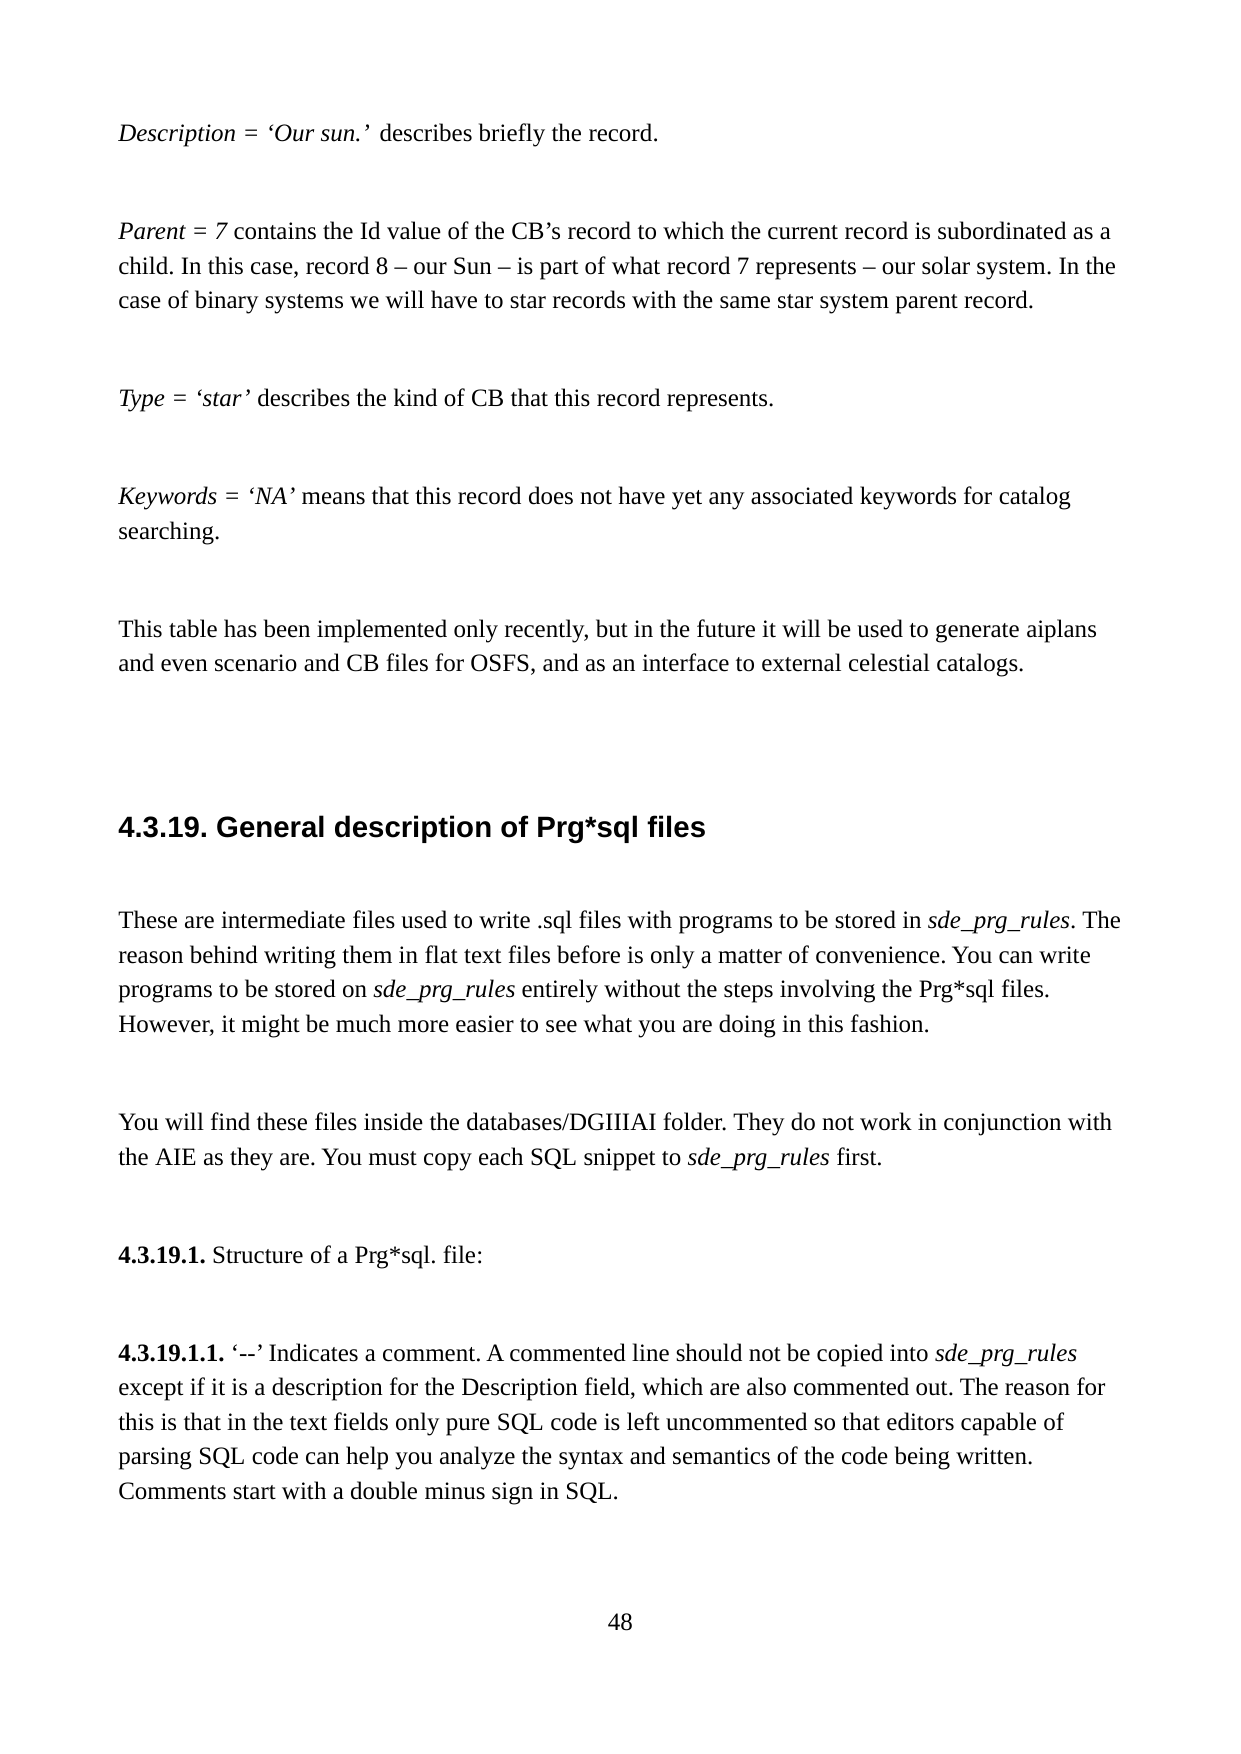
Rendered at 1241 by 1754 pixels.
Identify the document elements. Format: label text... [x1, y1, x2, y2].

text These are intermediate files used to write .sql files with programs to be stored in sde_prg_rules. The reason behind writing them in flat text files before is only a matter of convenience. You can write programs to be stored on sde_prg_rules entirely without the steps involving the Prg*sql files. However, it might be much more easier to see what you are doing in this fashion. [118, 906, 1122, 1038]
text 4.3.19.1.1. ‘--’ Indicates a comment. A commented line should not be copied into sde_prg_rules except if it is a description for the Description field, which are also commented out. The reason for this is that in the text fields only pure SQL code is left uncommented so that editors capable of parsing SQL code can help you analyze the syntax and semantics of the code being written. Comments start with a double minus sign in SQL. [118, 1338, 1122, 1504]
text Parent = 7 contains the Id value of the CB’s record to which the current record is subordinated as a child. In this case, record 8 – our Sun – is part of what record 7 represents – our solar system. In the case of binary systems we will have to star records with the same star system parent record. [118, 216, 1122, 314]
text Type = ‘star’ describes the kind of CB that this record represents. [118, 383, 1122, 412]
text Keywords = ‘NA’ means that this record does not have yet any associated keywords for catalog searching. [118, 481, 1122, 545]
text This table has been implemented only recently, but in the future it will be used to generate aiplans and even scenario and CB files for OSFS, and as an interface to external celestial catalogs. [118, 614, 1122, 677]
text You will find these files inside the databases/DGIIIAI folder. They do not work in conjunction with the AIE as they are. You must copy each SQL snippet to sde_prg_rules first. [118, 1107, 1122, 1170]
text 4.3.19.1. Structure of a Prg*sql. file: [118, 1240, 1122, 1268]
subtitle 4.3.19. General description of Prg*sql files [118, 810, 1122, 844]
text Description = ‘Our sun.’ describes briefly the record. [118, 118, 1122, 147]
